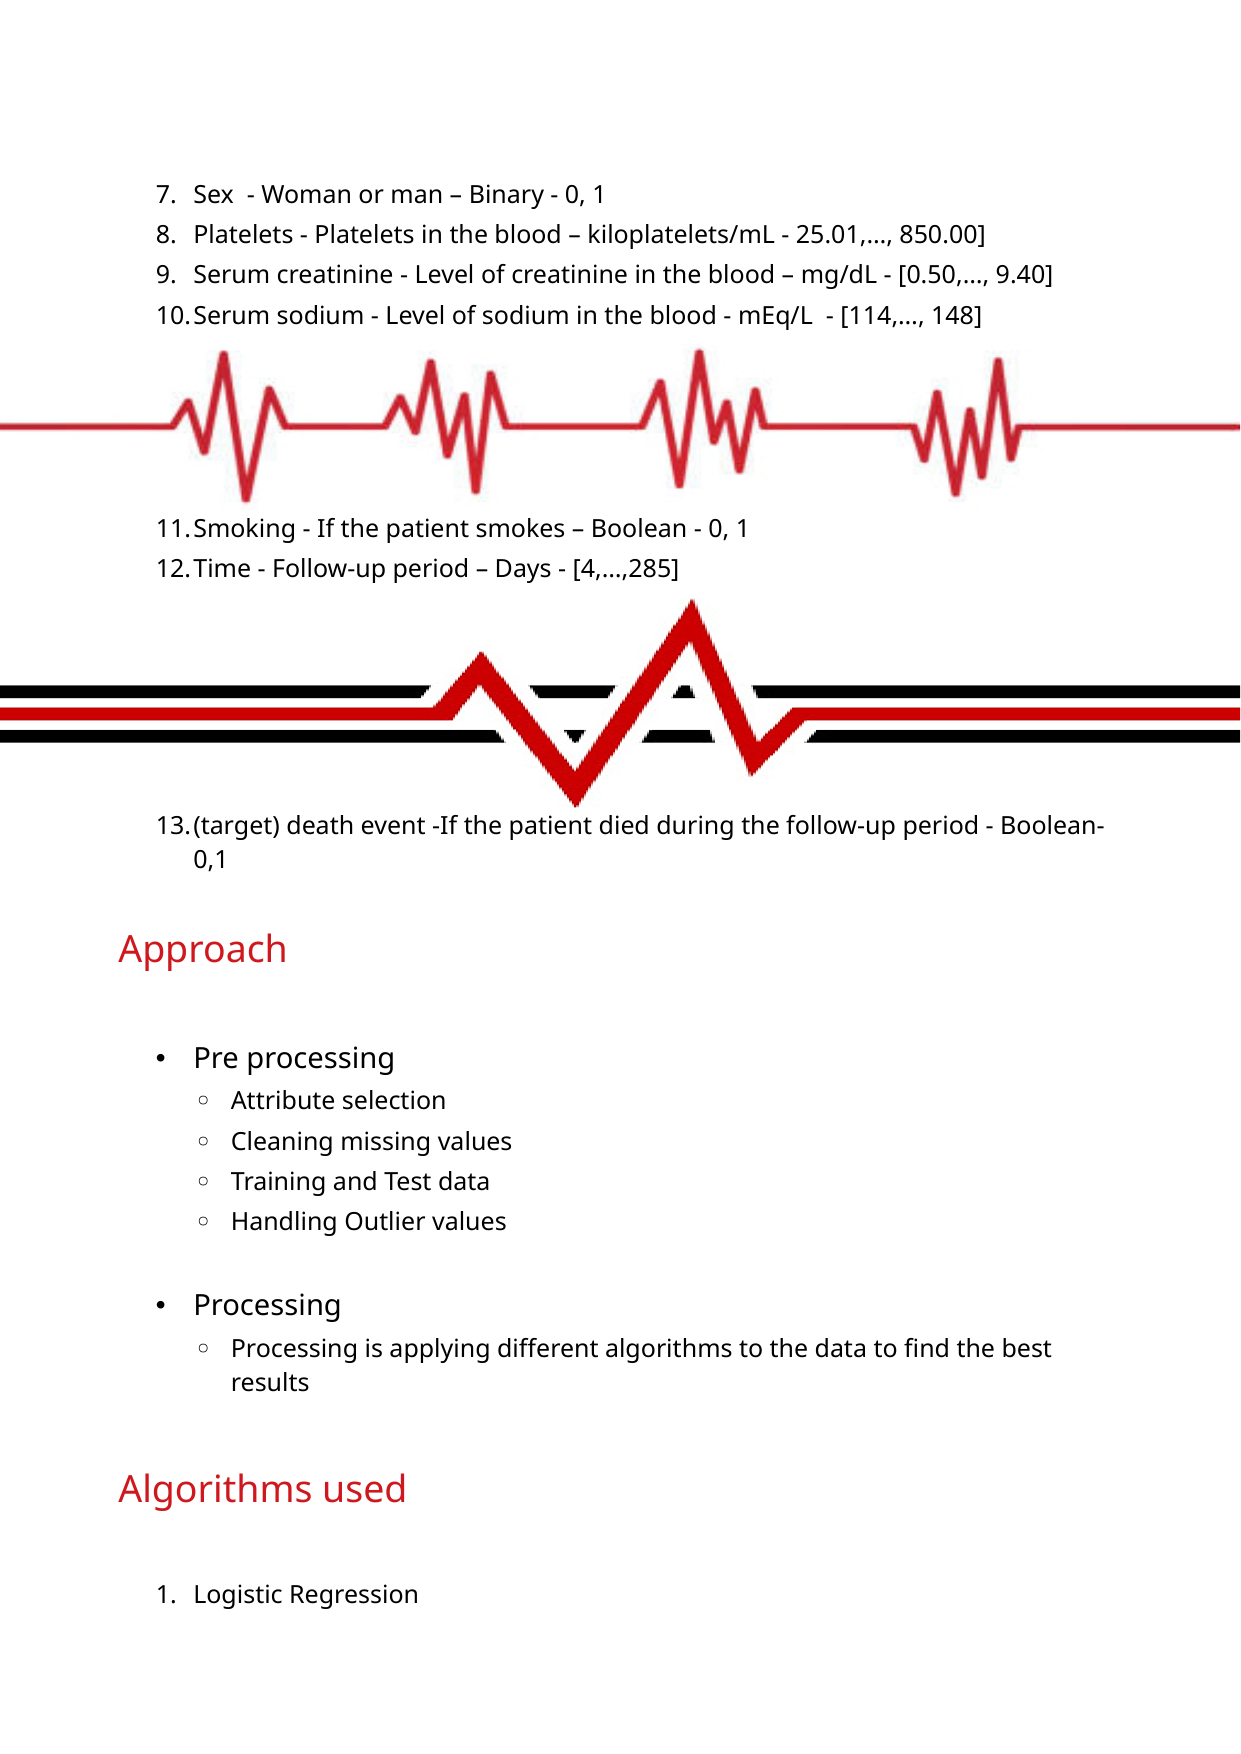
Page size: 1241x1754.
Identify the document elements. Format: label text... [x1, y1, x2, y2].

list Processing is applying different algorithms to the data to find the best results [193, 1330, 1122, 1398]
list [156, 591, 1122, 598]
list Time - Follow-up period – Days - [4,…,285] [156, 551, 1122, 585]
list Sex - Woman or man – Binary - 0, 1 [156, 176, 1122, 210]
list (target) death event -If the patient died during the follow-up period - Boolean- 0,1 [156, 808, 1122, 876]
list Handling Outlier values [193, 1204, 1122, 1238]
text Approach [118, 922, 1122, 973]
list Serum creatinine - Level of creatinine in the blood – mg/dL - [0.50,…, 9.40] [156, 257, 1122, 291]
list Logistic Regression [156, 1577, 1122, 1611]
list [156, 338, 1122, 344]
list Cleaning missing values [193, 1123, 1122, 1157]
list Attribute selection [193, 1083, 1122, 1117]
list Platelets - Platelets in the blood – kiloplatelets/mL - 25.01,…, 850.00] [156, 217, 1122, 251]
list Smoking - If the patient smokes – Boolean - 0, 1 [156, 511, 1122, 544]
list Processing [156, 1284, 1122, 1324]
list Training and Test data [193, 1163, 1122, 1198]
list Serum sodium - Level of sodium in the blood - mEq/L - [114,…, 148] [156, 297, 1122, 331]
text Algorithms used [118, 1462, 1122, 1513]
picture [0, 598, 1241, 808]
picture [0, 344, 1241, 511]
list Pre processing [156, 1037, 1122, 1077]
